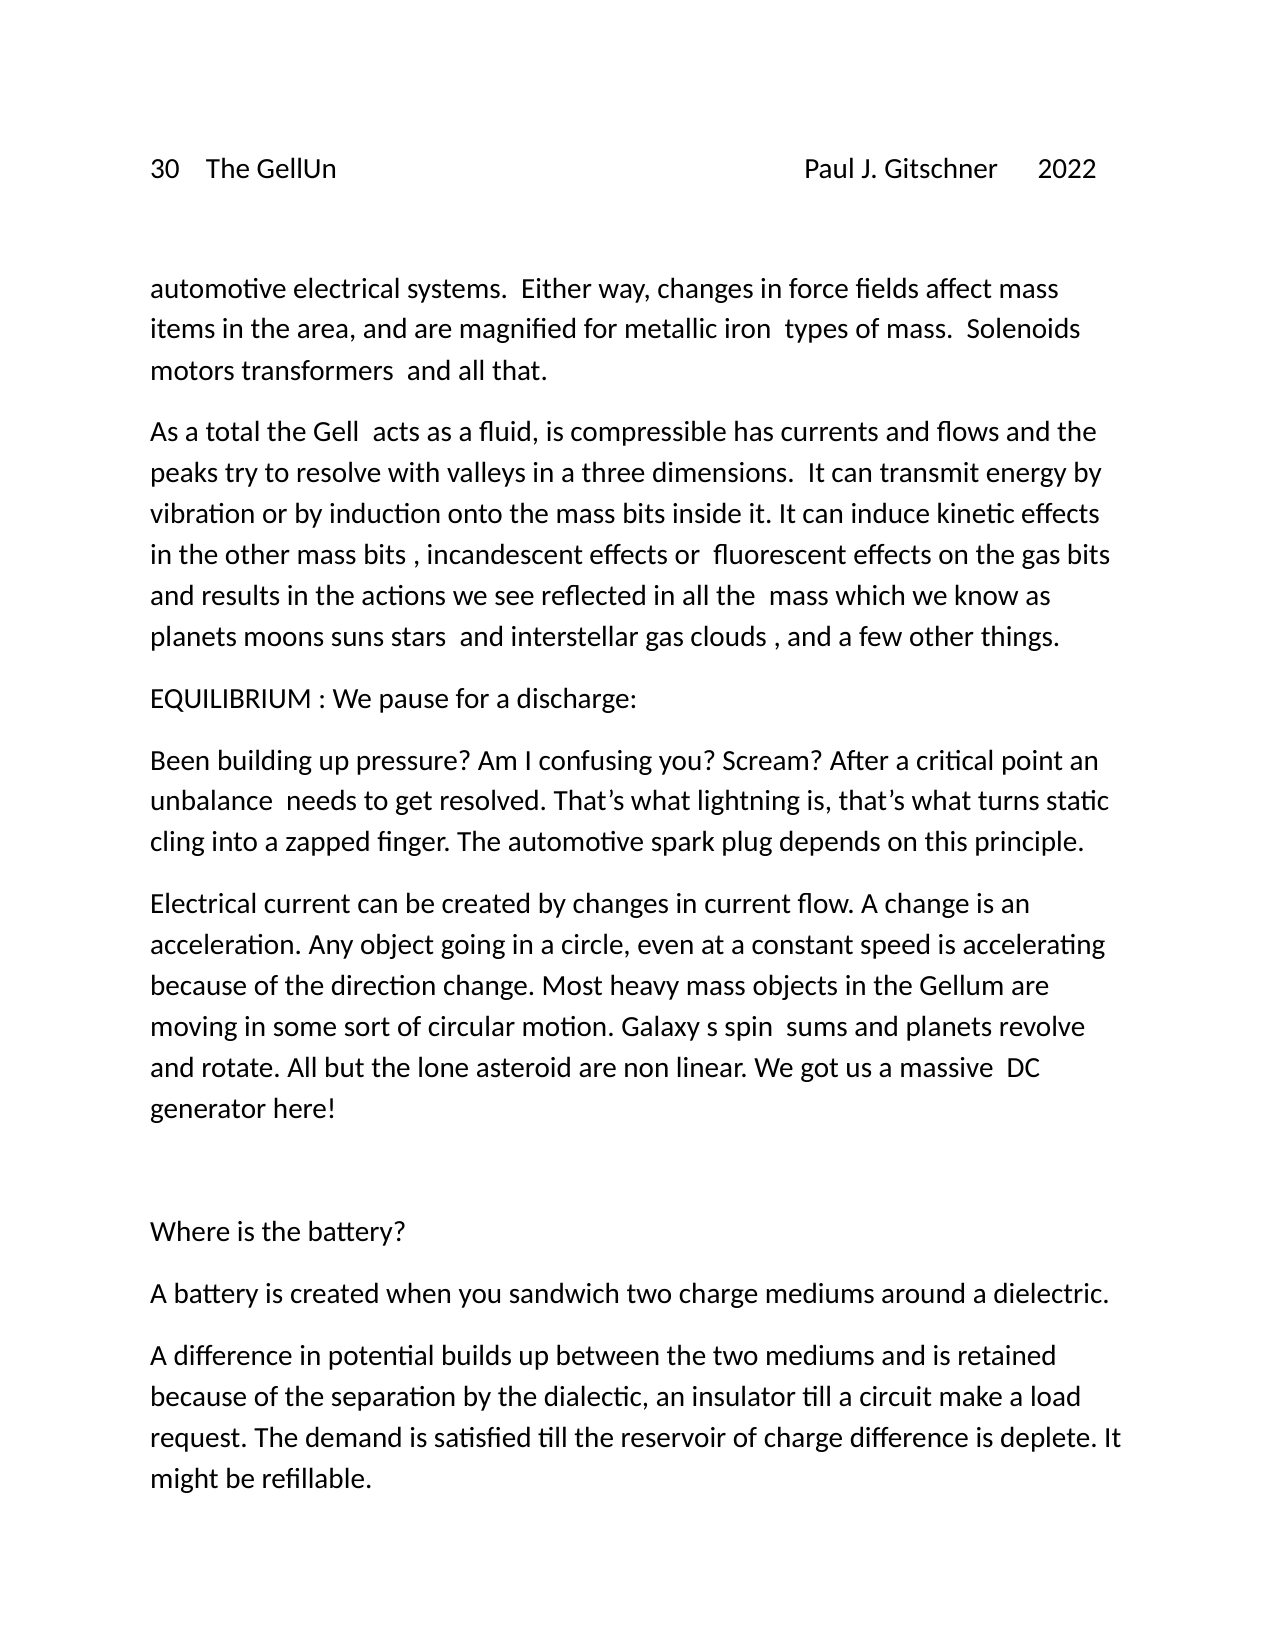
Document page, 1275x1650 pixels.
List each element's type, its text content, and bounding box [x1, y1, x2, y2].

text As a total the Gell acts as a fluid, is compressible has currents and flows and the peaks try to resolve with valleys in a three dimensions. It can transmit energy by vibration or by induction onto the mass bits inside it. It can induce kinetic effects in the other mass bits , incandescent effects or fluorescent effects on the gas bits and results in the actions we see reflected in all the mass which we know as planets moons suns stars and interstellar gas clouds , and a few other things. [150, 413, 1125, 654]
text Been building up pressure? Am I confusing you? Scream? After a critical point an unbalance needs to get resolved. That’s what lightning is, that’s what turns static cling into a zapped finger. The automotive spark plug depends on this principle. [150, 742, 1125, 859]
text A battery is created when you sandwich two charge mediums around a dielectric. [150, 1275, 1125, 1311]
text A difference in potential builds up between the two mediums and is retained because of the separation by the dialectic, an insulator till a circuit make a load request. The demand is satisfied till the reservoir of charge difference is deplete. It might be refillable. [150, 1337, 1125, 1495]
text EQUILIBRIUM : We pause for a discharge: [150, 680, 1125, 715]
text Electrical current can be created by changes in current flow. A change is an acceleration. Any object going in a circle, even at a constant speed is accelerating because of the direction change. Most heavy mass objects in the Gellum are moving in some sort of circular motion. Galaxy s spin sums and planets revolve and rotate. All but the lone asteroid are non linear. We got us a massive DC generator here! [150, 885, 1125, 1126]
text Where is the battery? [150, 1213, 1125, 1249]
text automotive electrical systems. Either way, changes in force fields affect mass items in the area, and are magnified for metallic iron types of mass. Solenoids motors transformers and all that. [150, 270, 1125, 387]
